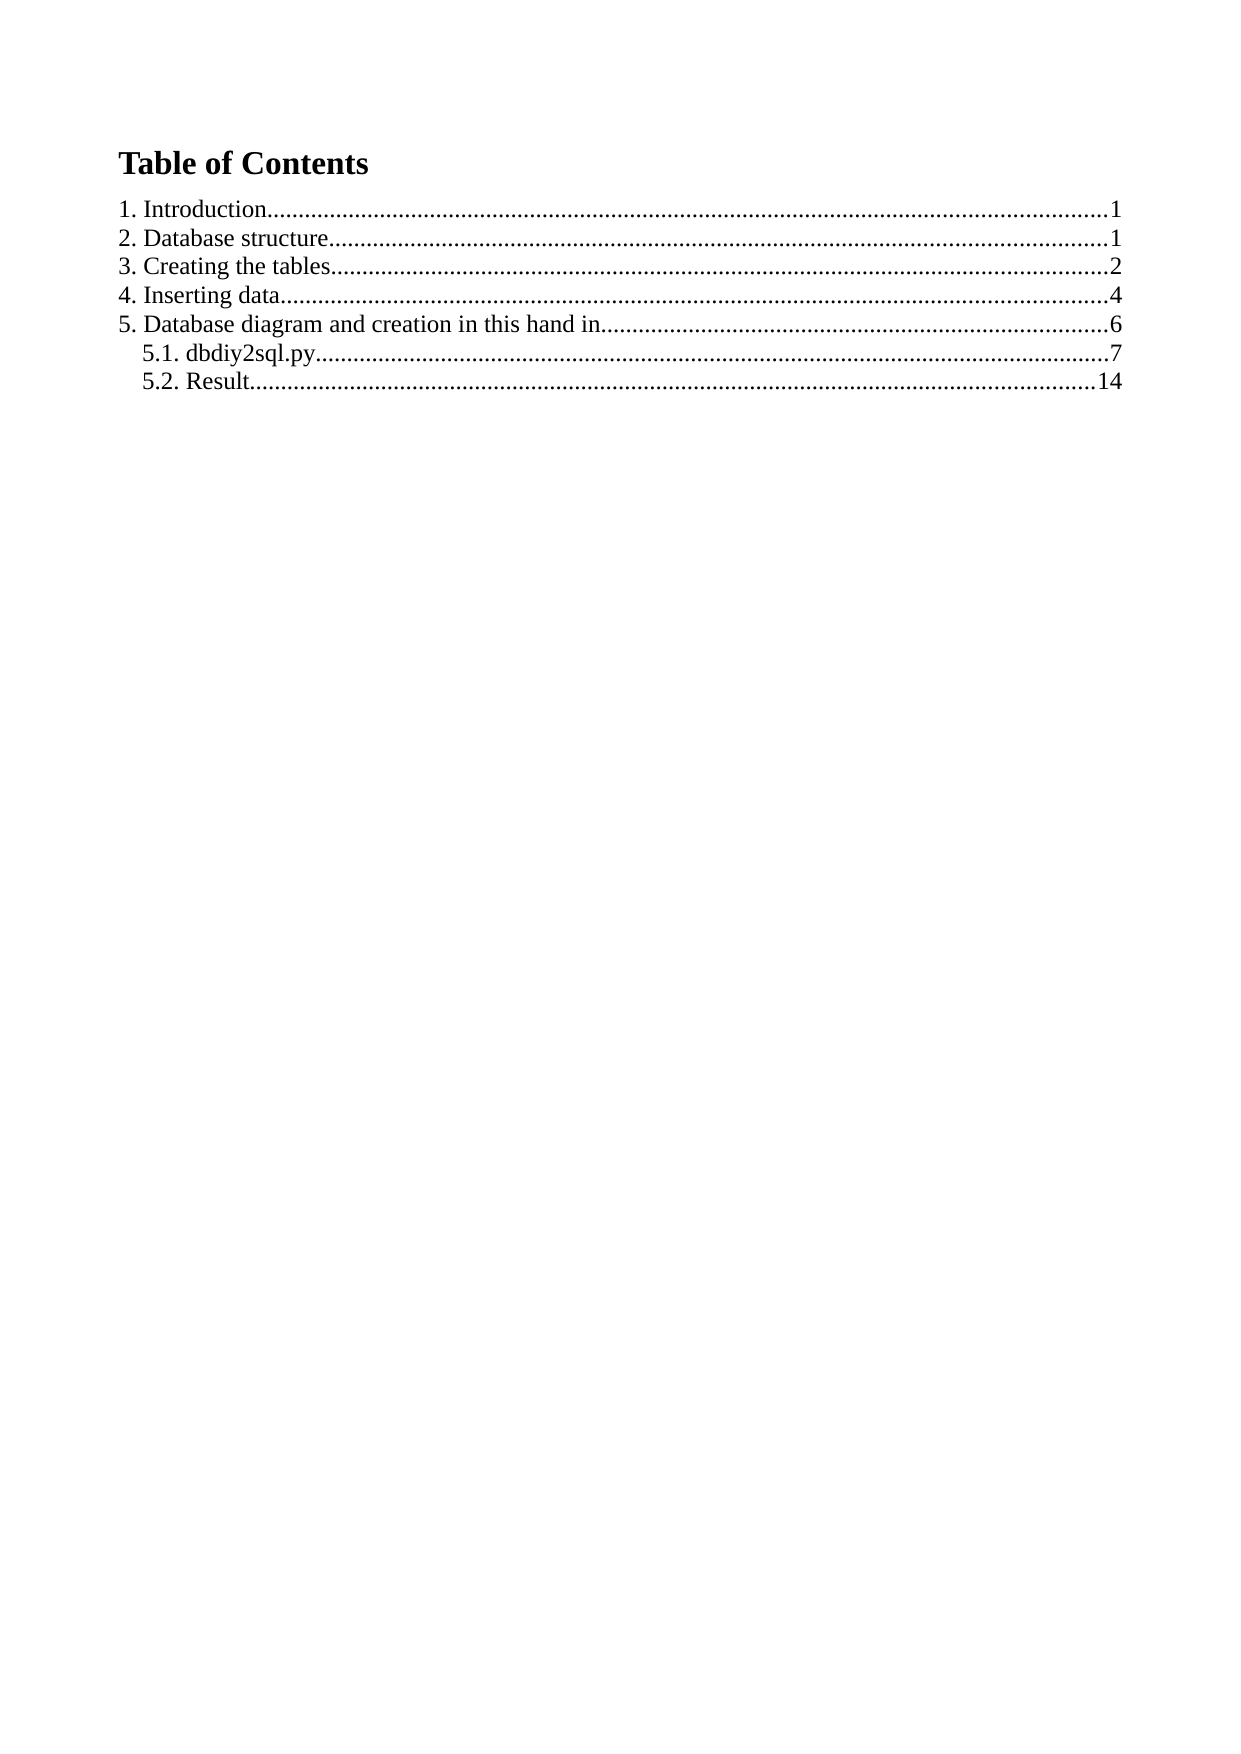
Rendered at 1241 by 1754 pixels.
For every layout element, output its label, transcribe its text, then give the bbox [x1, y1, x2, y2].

text 1. Introduction 1 [118, 194, 1122, 223]
text 5.2. Result 14 [142, 366, 1122, 395]
text 5.1. dbdiy2sql.py 7 [142, 338, 1122, 366]
text 4. Inserting data 4 [118, 280, 1122, 309]
text 2. Database structure 1 [118, 223, 1122, 251]
text 3. Creating the tables. 2 [118, 251, 1122, 280]
subtitle Table of Contents [118, 143, 1122, 181]
text 5. Database diagram and creation in this hand in. 6 [118, 309, 1122, 338]
